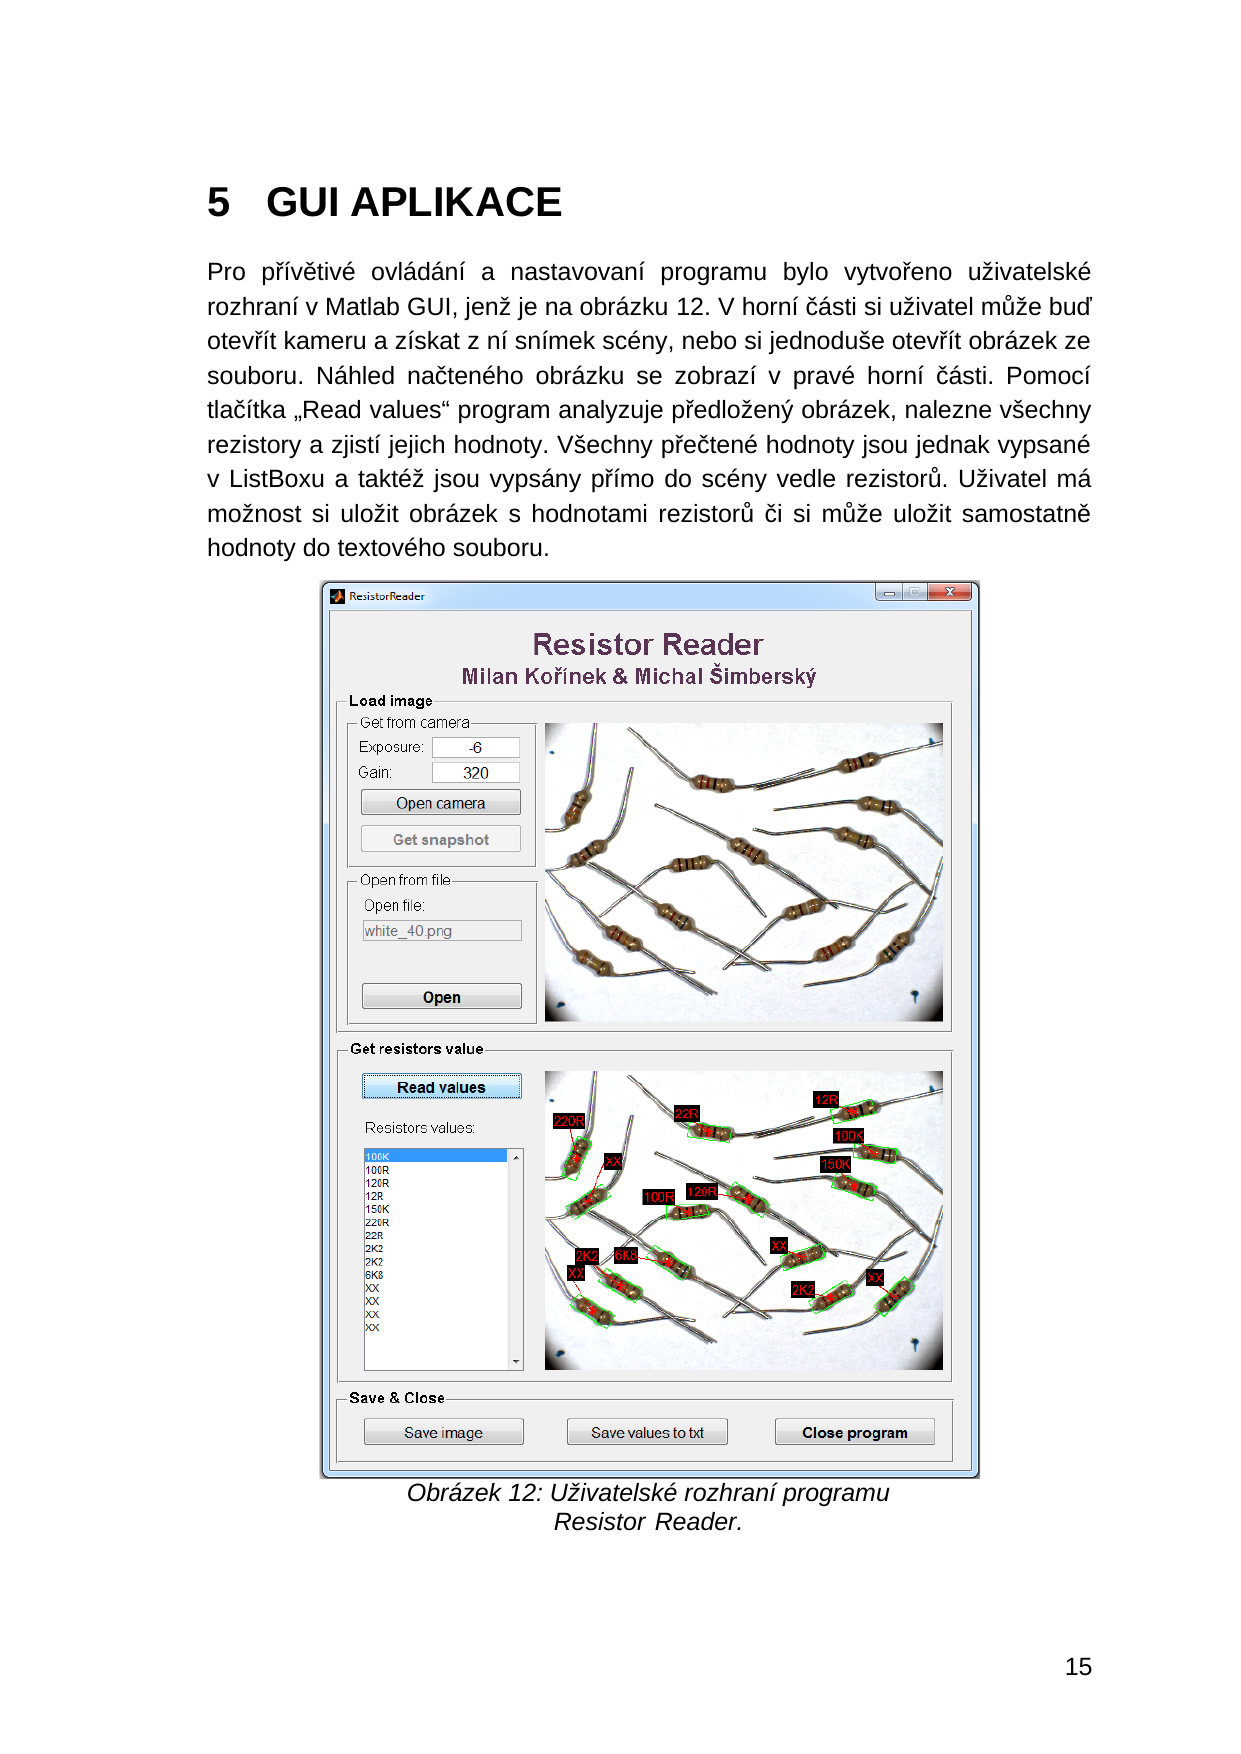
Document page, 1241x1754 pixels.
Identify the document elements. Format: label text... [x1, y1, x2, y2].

picture [319, 580, 981, 1479]
text Pro přívětivé ovládání a nastavovaní programu bylo vytvořeno uživatelské rozhraní v Matlab GUI, jenž je na obrázku 12. V horní části si uživatel může buď otevřít kameru a získat z ní snímek scény, nebo si jednoduše otevřít obrázek ze souboru. Náhled načteného obrázku se zobrazí v pravé horní části. Pomocí tlačítka „Read values“ program analyzuje předložený obrázek, nalezne všechny rezistory a zjistí jejich hodnoty. Všechny přečtené hodnoty jsou jednak vypsané v ListBoxu a taktéž jsou vypsány přímo do scény vedle rezistorů. Uživatel má možnost si uložit obrázek s hodnotami rezistorů či si může uložit samostatně hodnoty do textového souboru. [207, 257, 1092, 562]
text Obrázek 12: Uživatelské rozhraní programu Resistor Reader. [319, 1479, 980, 1536]
subtitle GUI Aplikace [207, 177, 1092, 225]
